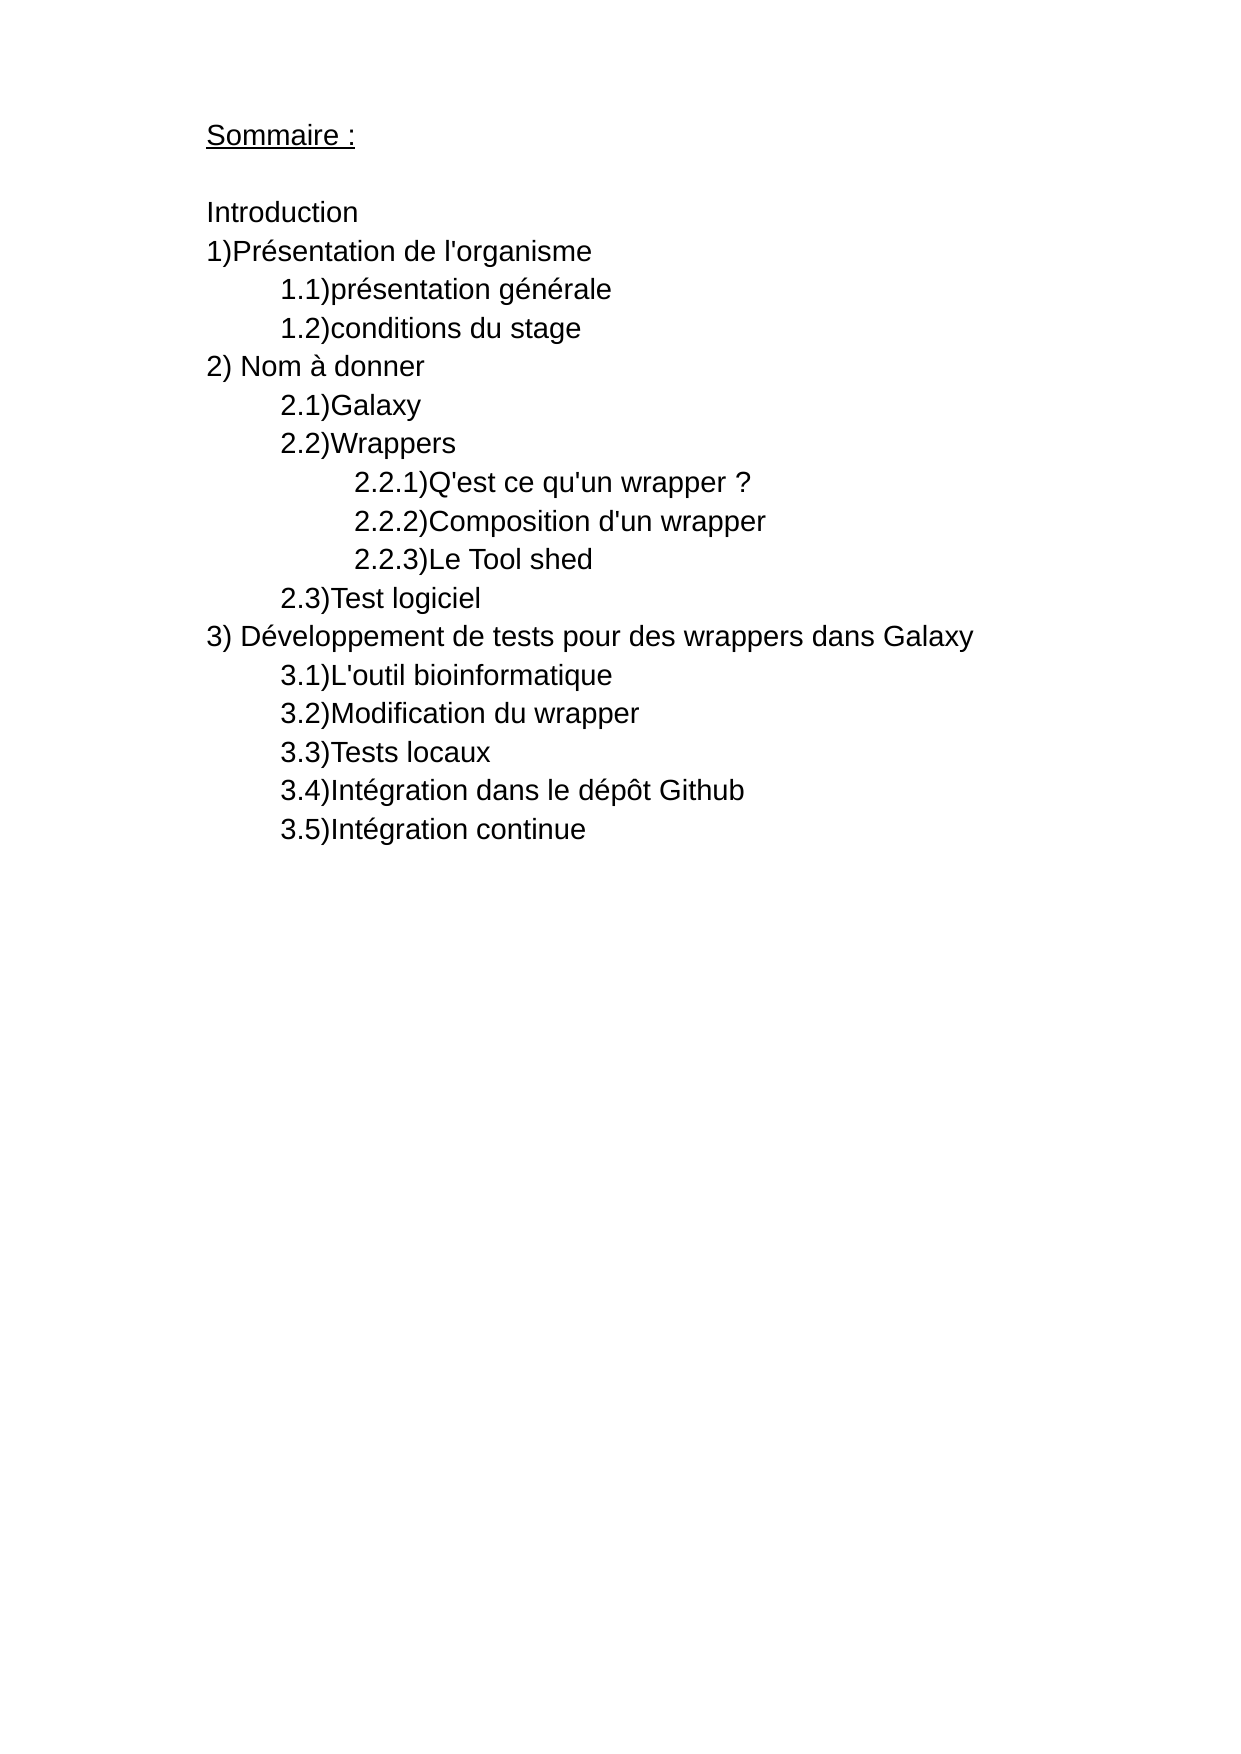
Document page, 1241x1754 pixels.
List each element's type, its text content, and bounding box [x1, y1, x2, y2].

text 1)Présentation de l'organisme [206, 234, 1092, 267]
text 2.2.3)Le Tool shed [206, 542, 1092, 576]
text 3) Développement de tests pour des wrappers dans Galaxy [206, 619, 1092, 653]
text 2.2.2)Composition d'un wrapper [206, 503, 1092, 537]
text 1.1)présentation générale [206, 272, 1092, 306]
text 3.2)Modification du wrapper [206, 696, 1092, 730]
text 3.1)L'outil bioinformatique [206, 658, 1092, 691]
text Sommaire : [206, 118, 1092, 152]
text 1.2)conditions du stage [206, 311, 1092, 344]
text 2.2.1)Q'est ce qu'un wrapper ? [206, 465, 1092, 498]
text 2.1)Galaxy [206, 388, 1092, 421]
text Introduction [206, 195, 1092, 229]
text 2.2)Wrappers [206, 426, 1092, 460]
text 2) Nom à donner [206, 349, 1092, 383]
text 3.3)Tests locaux [206, 735, 1092, 768]
text 2.3)Test logiciel [206, 581, 1092, 614]
text 3.4)Intégration dans le dépôt Github [206, 773, 1092, 807]
text 3.5)Intégration continue [206, 812, 1092, 845]
